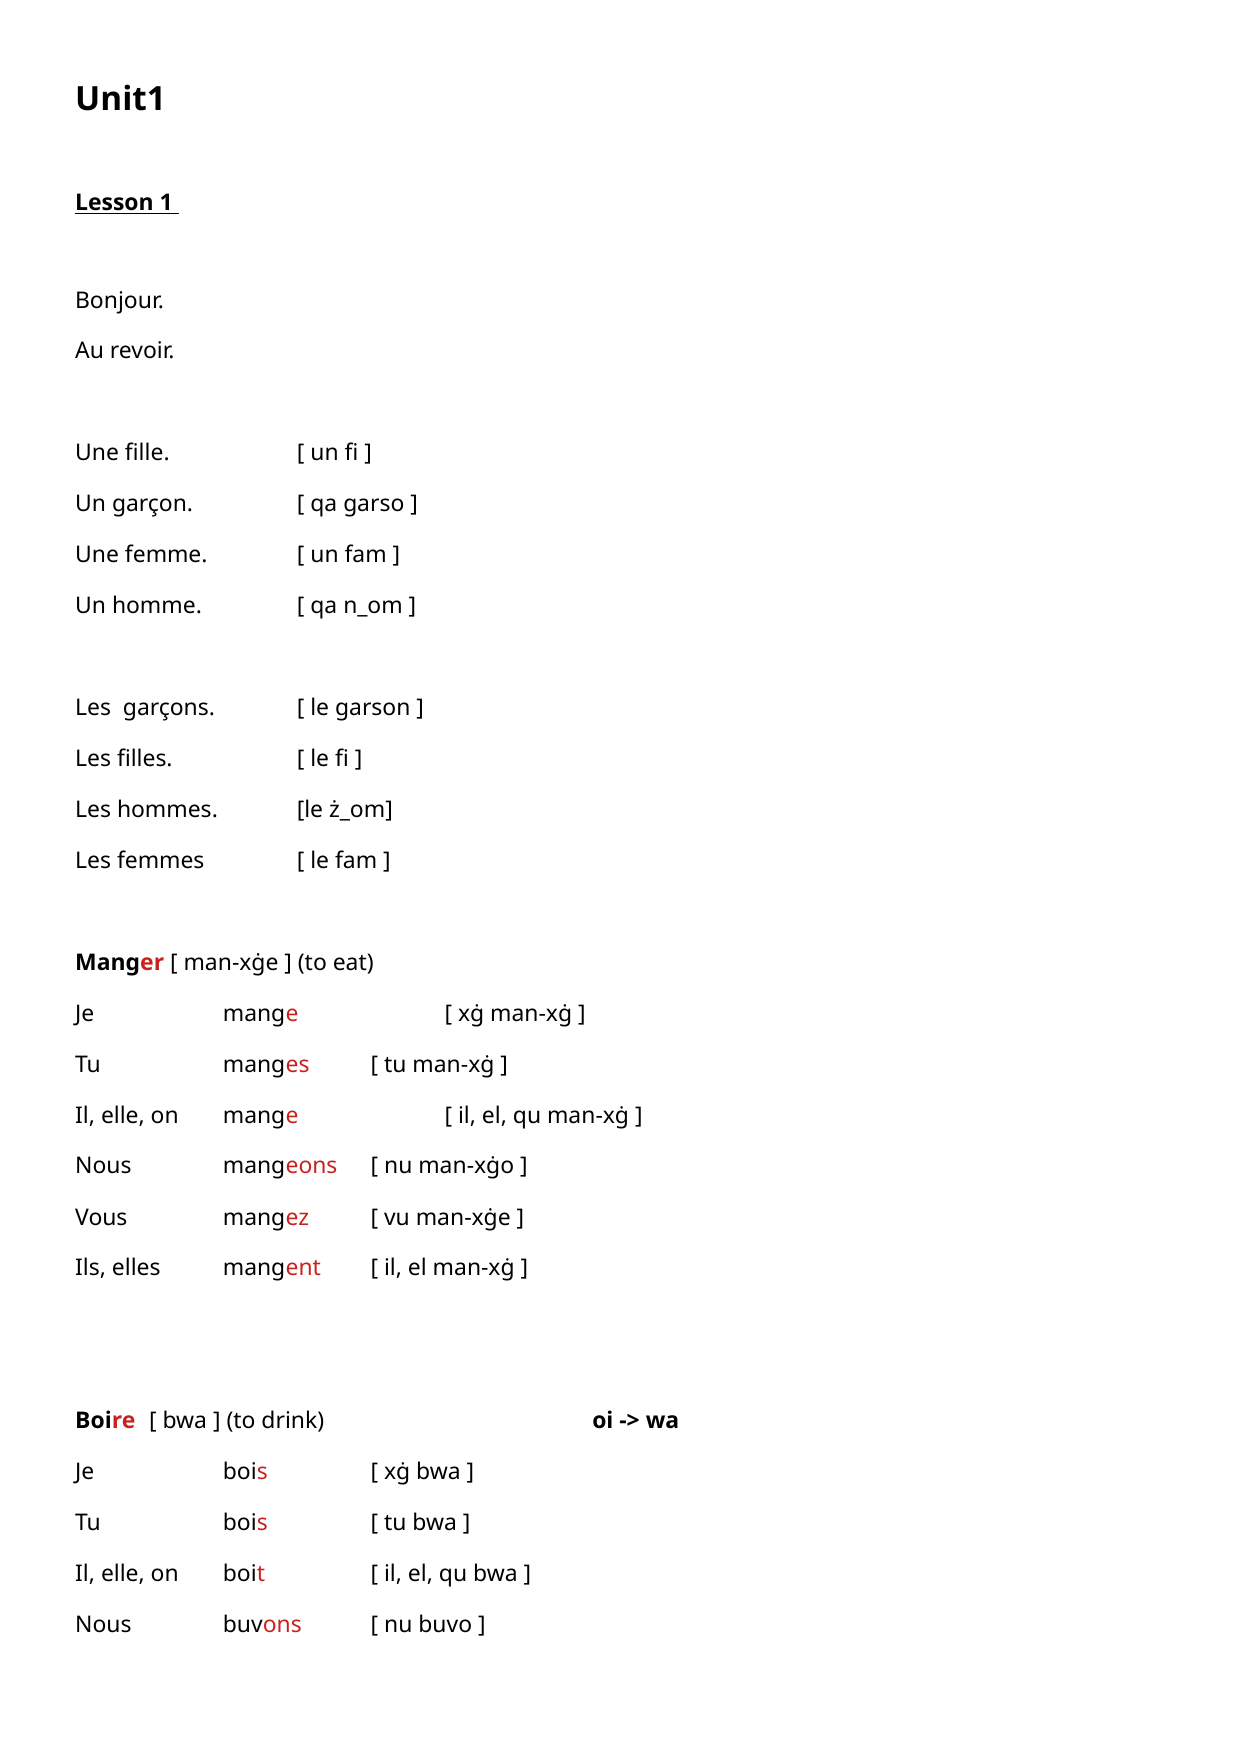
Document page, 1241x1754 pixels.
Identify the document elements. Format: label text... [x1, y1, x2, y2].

text Les hommes. [le ż_om] [75, 793, 1165, 824]
text Il, elle, on boit [ il, el, qu bwa ] [75, 1557, 1165, 1588]
text Nous mangeons [ nu man-xġo ] [75, 1149, 1165, 1181]
text Je mange [ xġ man-xġ ] [75, 997, 1165, 1028]
text Tu bois [ tu bwa ] [75, 1506, 1165, 1537]
text Au revoir. [75, 334, 1165, 366]
text Les filles. [ le fi ] [75, 742, 1165, 773]
text Les femmes [ le fam ] [75, 844, 1165, 875]
text Une femme. [ un fam ] [75, 538, 1165, 569]
text Tu manges [ tu man-xġ ] [75, 1048, 1165, 1079]
text Bonjour. [75, 283, 1165, 315]
text Une fille. [ un fi ] [75, 436, 1165, 468]
text Vous mangez [ vu man-xġe ] [75, 1200, 1165, 1232]
text Boire [ bwa ] (to drink) oi -> wa [75, 1404, 1165, 1435]
text Les garçons. [ le garson ] [75, 691, 1165, 722]
text Je bois [ xġ bwa ] [75, 1455, 1165, 1486]
text Nous buvons [ nu buvo ] [75, 1608, 1165, 1639]
text Un homme. [ qa n_om ] [75, 589, 1165, 620]
text Ils, elles mangent [ il, el man-xġ ] [75, 1251, 1165, 1283]
text Un garçon. [ qa garso ] [75, 487, 1165, 518]
text Il, elle, on mange [ il, el, qu man-xġ ] [75, 1098, 1165, 1130]
subtitle Lesson 1 [75, 186, 1165, 218]
subtitle Unit1 [75, 75, 1165, 120]
text Manger [ man-xġe ] (to eat) [75, 946, 1165, 977]
